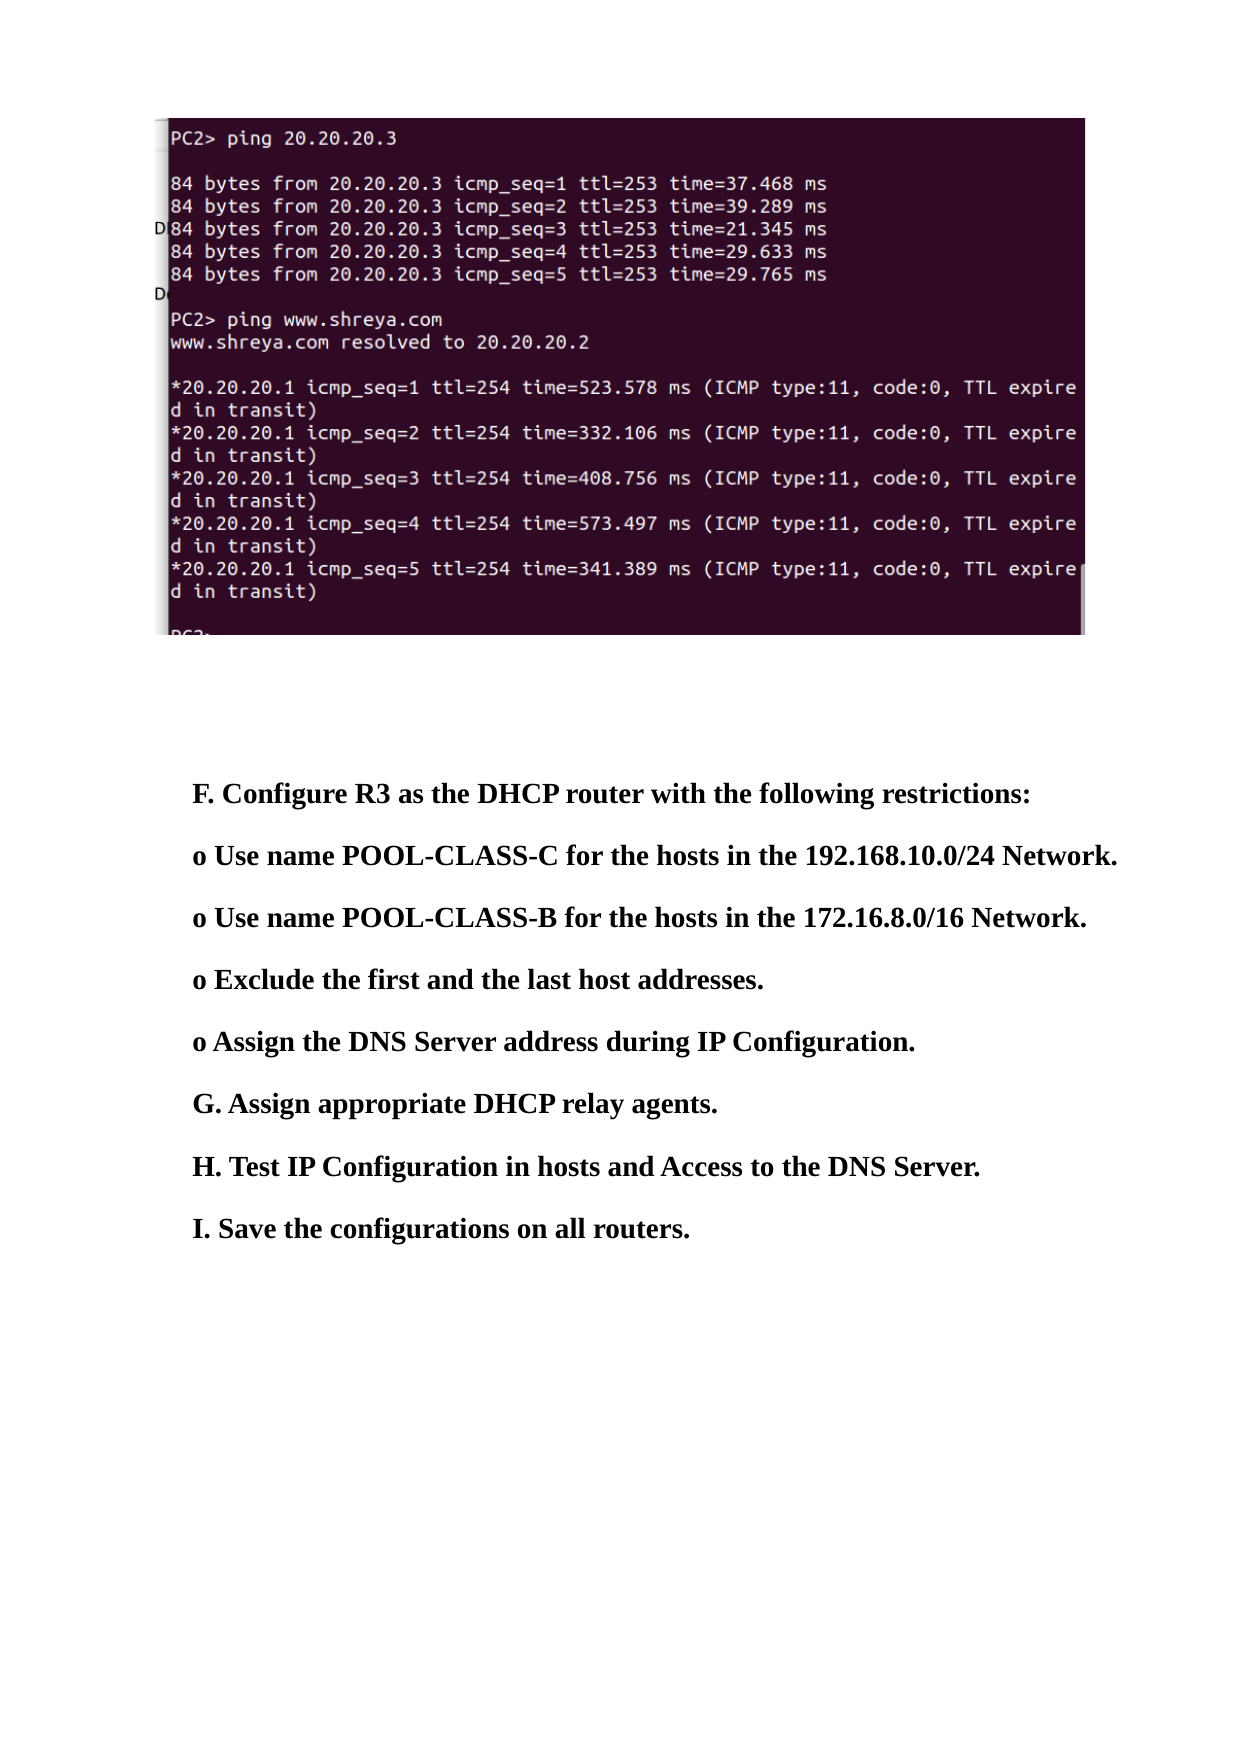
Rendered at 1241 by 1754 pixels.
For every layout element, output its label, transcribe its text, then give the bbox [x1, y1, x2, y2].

text F. Configure R3 as the DHCP router with the following restrictions: [192, 776, 1122, 809]
text G. Assign appropriate DHCP relay agents. [192, 1087, 1122, 1120]
picture [155, 118, 1086, 635]
text o Exclude the first and the last host addresses. [192, 962, 1122, 996]
text o Use name POOL-CLASS-B for the hosts in the 172.16.8.0/16 Network. [192, 900, 1122, 934]
text o Use name POOL-CLASS-C for the hosts in the 192.168.10.0/24 Network. [192, 838, 1122, 871]
text I. Save the configurations on all routers. [192, 1211, 1122, 1244]
text H. Test IP Configuration in hosts and Access to the DNS Server. [192, 1149, 1122, 1182]
text o Assign the DNS Server address during IP Configuration. [192, 1024, 1122, 1058]
